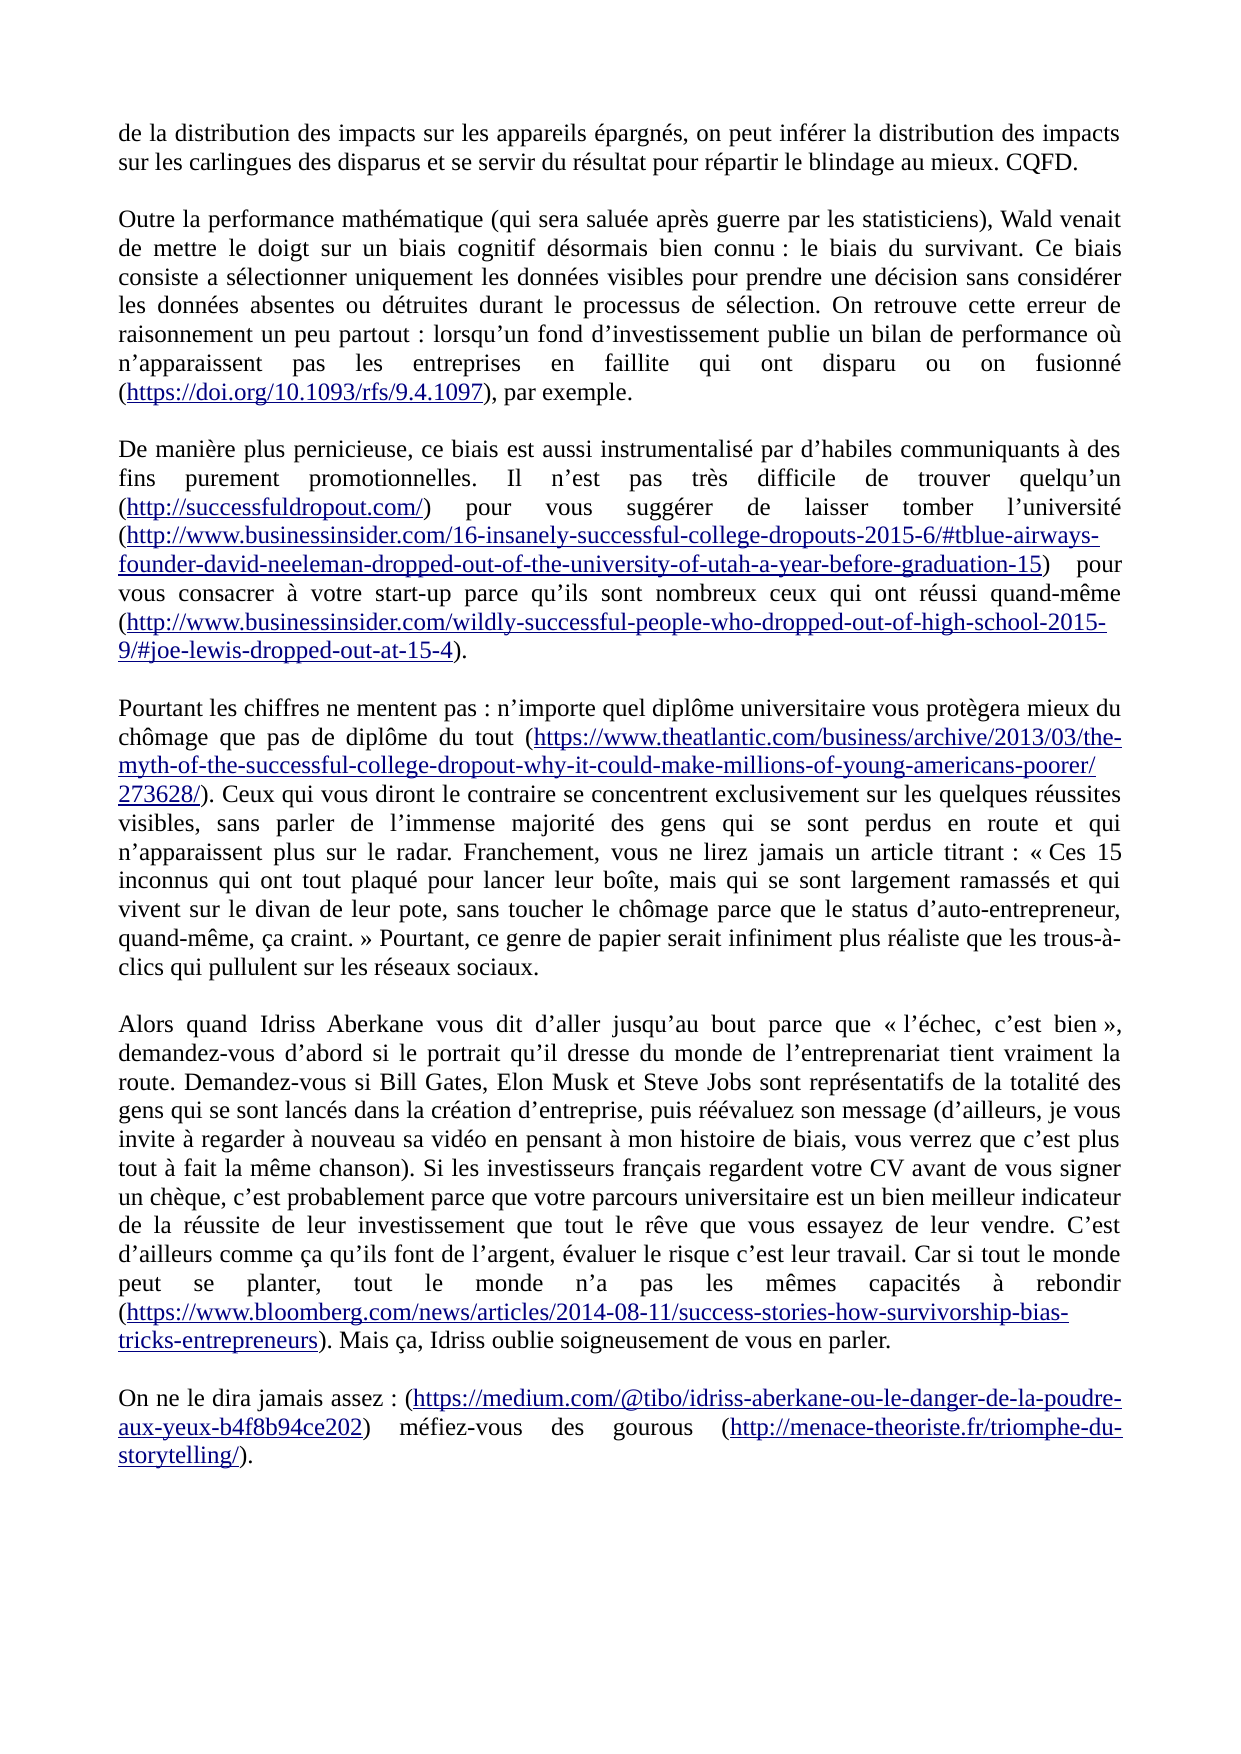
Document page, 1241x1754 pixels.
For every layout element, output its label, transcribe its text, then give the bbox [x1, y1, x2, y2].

text On ne le dira jamais assez : (https://medium.com/@tibo/idriss-aberkane-ou-le-danger-de-la-poudre-aux-yeux-b4f8b94ce202) méfiez-vous des gourous (http://menace-theoriste.fr/triomphe-du-storytelling/). [118, 1383, 1122, 1469]
text Pourtant les chiffres ne mentent pas : n’importe quel diplôme universitaire vous protègera mieux du chômage que pas de diplôme du tout (https://www.theatlantic.com/business/archive/2013/03/the-myth-of-the-successful-college-dropout-why-it-could-make-millions-of-young-americans-poorer/273628/). Ceux qui vous diront le contraire se concentrent exclusivement sur les quelques réussites visibles, sans parler de l’immense majorité des gens qui se sont perdus en route et qui n’apparaissent plus sur le radar. Franchement, vous ne lirez jamais un article titrant : « Ces 15 inconnus qui ont tout plaqué pour lancer leur boîte, mais qui se sont largement ramassés et qui vivent sur le divan de leur pote, sans toucher le chômage parce que le status d’auto-entrepreneur, quand-même, ça craint. » Pourtant, ce genre de papier serait infiniment plus réaliste que les trous-à-clics qui pullulent sur les réseaux sociaux. [118, 693, 1122, 981]
text De manière plus pernicieuse, ce biais est aussi instrumentalisé par d’habiles communiquants à des fins purement promotionnelles. Il n’est pas très difficile de trouver quelqu’un (http://successfuldropout.com/) pour vous suggérer de laisser tomber l’université (http://www.businessinsider.com/16-insanely-successful-college-dropouts-2015-6/#tblue-airways-founder-david-neeleman-dropped-out-of-the-university-of-utah-a-year-before-graduation-15) pour vous consacrer à votre start-up parce qu’ils sont nombreux ceux qui ont réussi quand-même (http://www.businessinsider.com/wildly-successful-people-who-dropped-out-of-high-school-2015-9/#joe-lewis-dropped-out-at-15-4). [118, 434, 1122, 664]
text de la distribution des impacts sur les appareils épargnés, on peut inférer la distribution des impacts sur les carlingues des disparus et se servir du résultat pour répartir le blindage au mieux. CQFD. [118, 118, 1122, 176]
text Alors quand Idriss Aberkane vous dit d’aller jusqu’au bout parce que « l’échec, c’est bien », demandez-vous d’abord si le portrait qu’il dresse du monde de l’entreprenariat tient vraiment la route. Demandez-vous si Bill Gates, Elon Musk et Steve Jobs sont représentatifs de la totalité des gens qui se sont lancés dans la création d’entreprise, puis réévaluez son message (d’ailleurs, je vous invite à regarder à nouveau sa vidéo en pensant à mon histoire de biais, vous verrez que c’est plus tout à fait la même chanson). Si les investisseurs français regardent votre CV avant de vous signer un chèque, c’est probablement parce que votre parcours universitaire est un bien meilleur indicateur de la réussite de leur investissement que tout le rêve que vous essayez de leur vendre. C’est d’ailleurs comme ça qu’ils font de l’argent, évaluer le risque c’est leur travail. Car si tout le monde peut se planter, tout le monde n’a pas les mêmes capacités à rebondir (https://www.bloomberg.com/news/articles/2014-08-11/success-stories-how-survivorship-bias-tricks-entrepreneurs). Mais ça, Idriss oublie soigneusement de vous en parler. [118, 1009, 1122, 1354]
text Outre la performance mathématique (qui sera saluée après guerre par les statisticiens), Wald venait de mettre le doigt sur un biais cognitif désormais bien connu : le biais du survivant. Ce biais consiste a sélectionner uniquement les données visibles pour prendre une décision sans considérer les données absentes ou détruites durant le processus de sélection. On retrouve cette erreur de raisonnement un peu partout : lorsqu’un fond d’investissement publie un bilan de performance où n’apparaissent pas les entreprises en faillite qui ont disparu ou on fusionné (https://doi.org/10.1093/rfs/9.4.1097), par exemple. [118, 204, 1122, 406]
